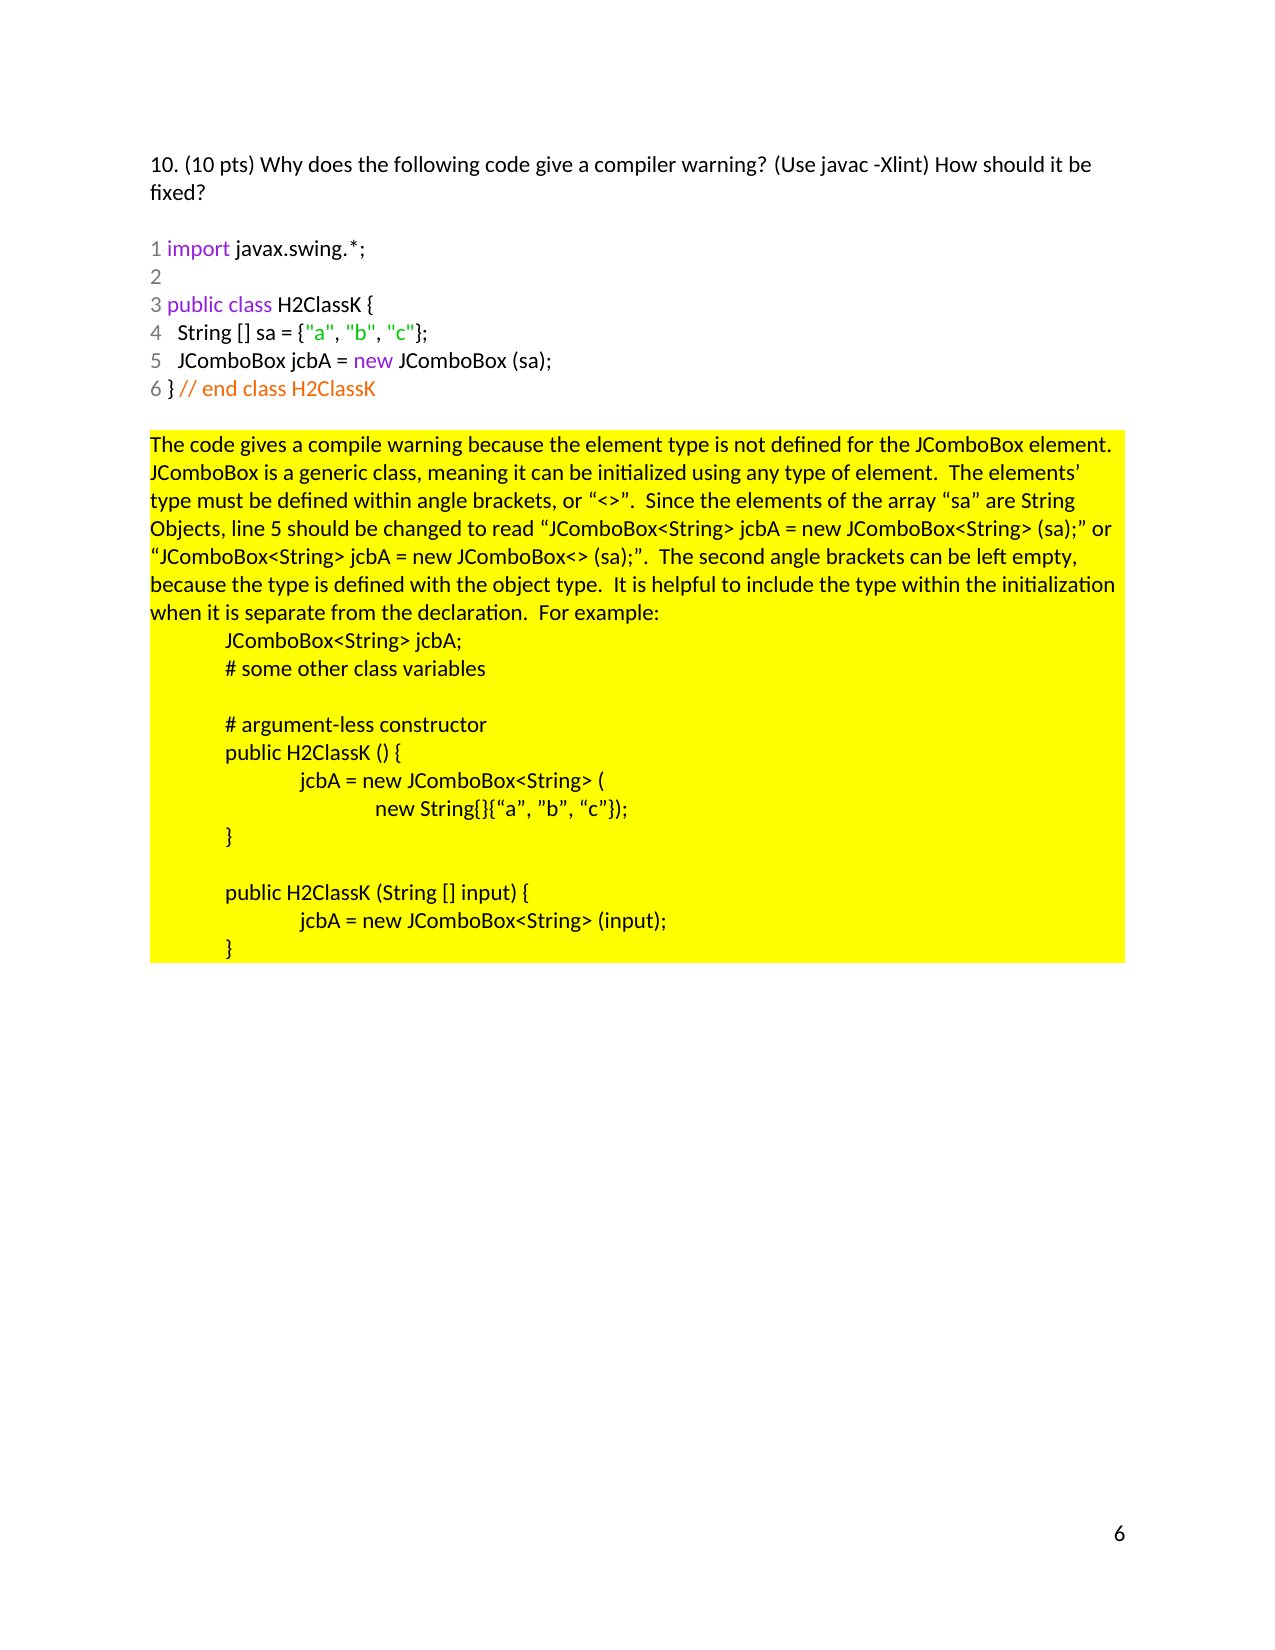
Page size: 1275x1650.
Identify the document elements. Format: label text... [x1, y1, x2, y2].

text 10. (10 pts) Why does the following code give a compiler warning? (Use javac -Xlint) How should it be fixed? [150, 150, 1125, 206]
text jcbA = new JComboBox<String> ( new String{}{“a”, ”b”, “c”}); } public H2ClassK (String [] input) { [150, 766, 1125, 907]
text 1 import javax.swing.*; 2 3 public class H2ClassK { 4 String [] sa = {"a", "b", "c"}; 5 JComboBox jcbA = new JComboBox (sa); 6 } // end class H2ClassK [150, 234, 1125, 402]
text The code gives a compile warning because the element type is not defined for the JComboBox element. JComboBox is a generic class, meaning it can be initialized using any type of element. The elements’ type must be defined within angle brackets, or “<>”. Since the elements of the array “sa” are String Objects, line 5 should be changed to read “JComboBox<String> jcbA = new JComboBox<String> (sa);” or “JComboBox<String> jcbA = new JComboBox<> (sa);”. The second angle brackets can be left empty, because the type is defined with the object type. It is helpful to include the type within the initialization when it is separate from the declaration. For example: JComboBox<String> jcbA; # some other class variables # argument-less constructor public H2ClassK () { [150, 430, 1125, 766]
text jcbA = new JComboBox<String> (input); } [150, 907, 1125, 963]
